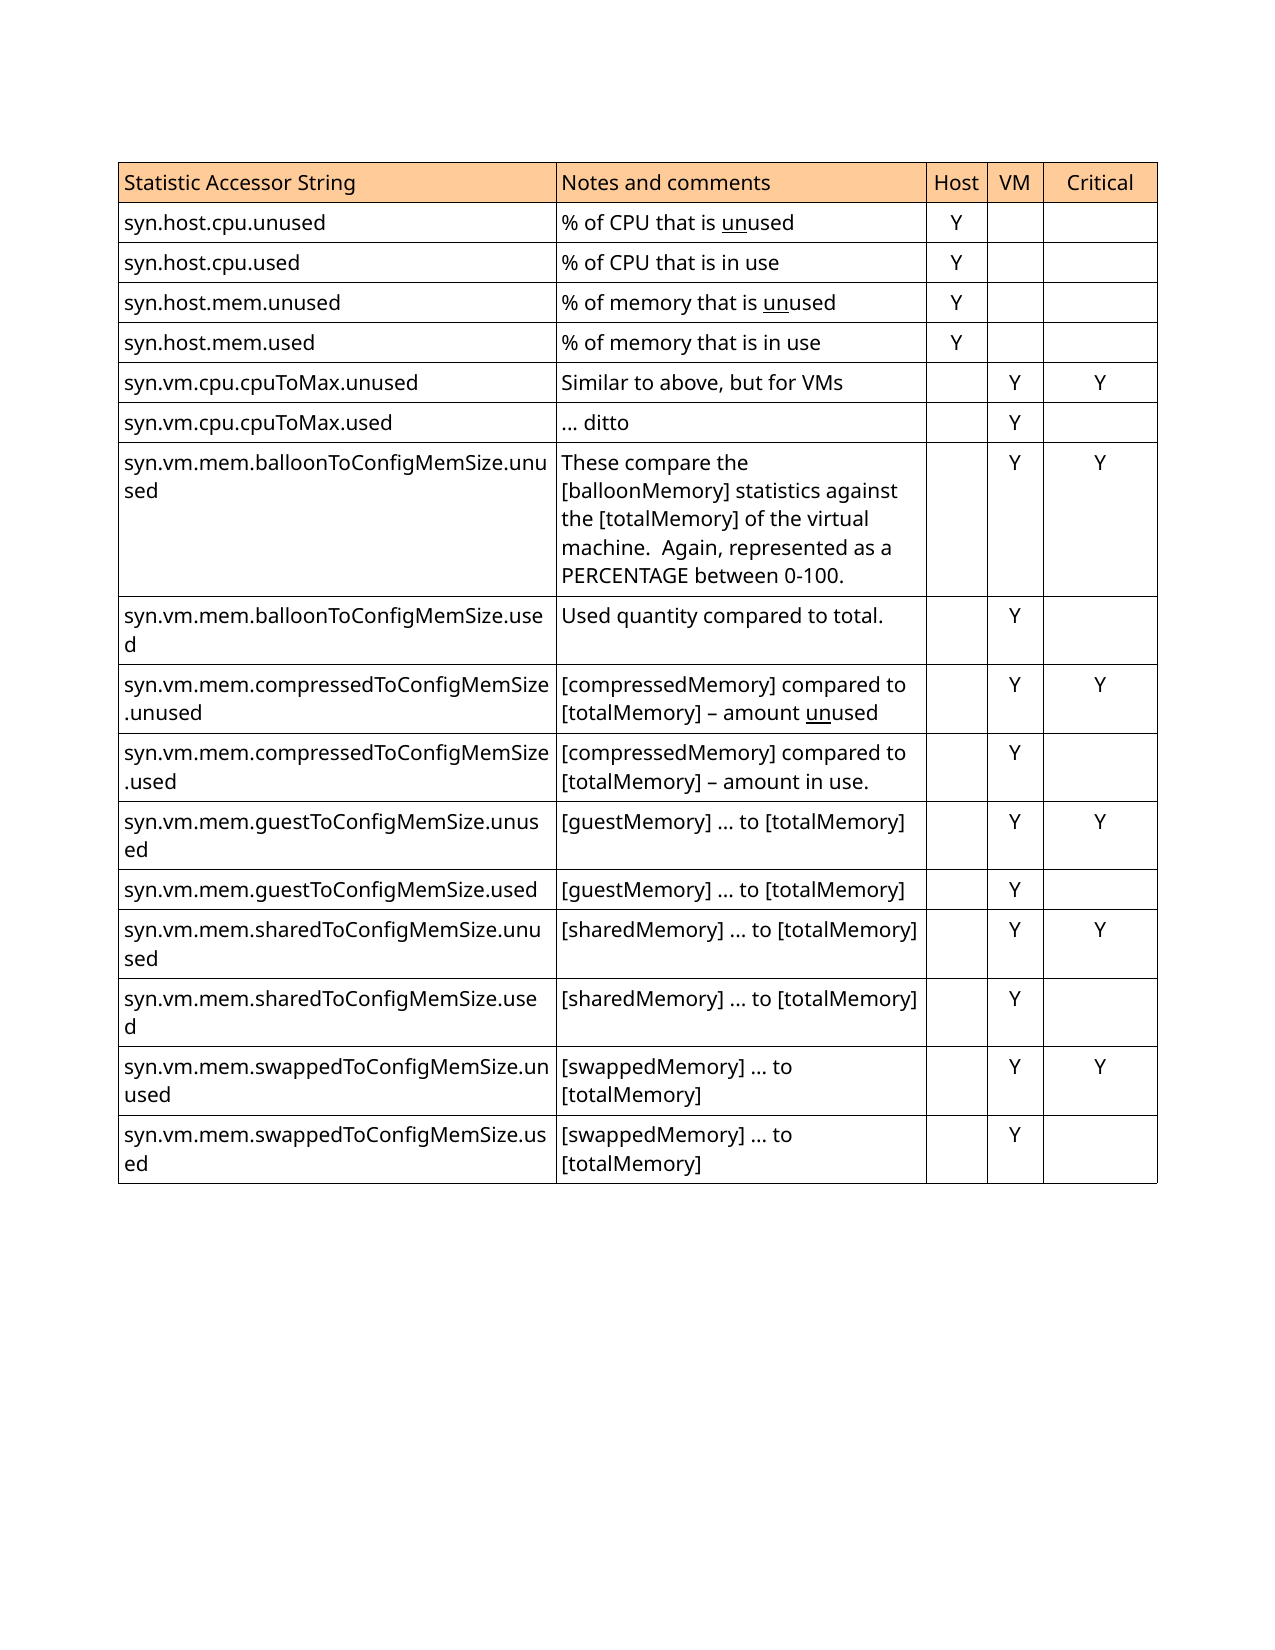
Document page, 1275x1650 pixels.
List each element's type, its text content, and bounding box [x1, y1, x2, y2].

table_cell Y [988, 870, 1043, 909]
table_cell Y [1044, 443, 1157, 596]
table_cell [compressedMemory] compared to [totalMemory] – amount unused [557, 665, 926, 732]
table_header VM [988, 163, 1043, 202]
table_cell [927, 734, 987, 801]
table_cell [927, 979, 987, 1046]
table_cell Y [927, 243, 987, 282]
table_cell Y [988, 979, 1043, 1046]
table_cell Y [1044, 1047, 1157, 1115]
table_cell % of memory that is unused [557, 283, 926, 322]
table_cell [sharedMemory] ... to [totalMemory] [557, 910, 926, 978]
table_cell syn.vm.cpu.cpuToMax.used [119, 403, 556, 442]
table_cell [1044, 597, 1157, 664]
table_cell [1044, 870, 1157, 909]
table_cell syn.host.mem.unused [119, 283, 556, 322]
table_header Notes and comments [557, 163, 926, 202]
table_cell [1044, 323, 1157, 362]
table_cell [swappedMemory] ... to [totalMemory] [557, 1047, 926, 1115]
table_cell [1044, 283, 1157, 322]
table_cell Y [1044, 665, 1157, 732]
table_cell ... ditto [557, 403, 926, 442]
table_cell syn.host.mem.used [119, 323, 556, 362]
table_cell [927, 910, 987, 978]
table_cell syn.vm.mem.compressedToConfigMemSize.unused [119, 665, 556, 732]
table_cell Y [988, 1047, 1043, 1115]
table_cell syn.vm.mem.balloonToConfigMemSize.unused [119, 443, 556, 596]
table_cell Y [988, 665, 1043, 732]
table_cell [1044, 203, 1157, 242]
table_cell [compressedMemory] compared to [totalMemory] – amount in use. [557, 734, 926, 801]
table_cell Y [988, 597, 1043, 664]
table_cell Y [988, 910, 1043, 978]
table_cell [swappedMemory] ... to [totalMemory] [557, 1116, 926, 1183]
table_cell [988, 203, 1043, 242]
table_cell [988, 283, 1043, 322]
table_cell [988, 323, 1043, 362]
table_cell [guestMemory] ... to [totalMemory] [557, 870, 926, 909]
table_cell [1044, 1116, 1157, 1183]
table_cell syn.vm.mem.compressedToConfigMemSize.used [119, 734, 556, 801]
table_cell % of CPU that is unused [557, 203, 926, 242]
table_cell Y [1044, 910, 1157, 978]
table_cell syn.vm.mem.guestToConfigMemSize.used [119, 870, 556, 909]
table_cell syn.vm.mem.guestToConfigMemSize.unused [119, 802, 556, 869]
table_cell [927, 802, 987, 869]
table_cell syn.vm.mem.swappedToConfigMemSize.used [119, 1116, 556, 1183]
table_cell [1044, 979, 1157, 1046]
table_cell syn.vm.cpu.cpuToMax.unused [119, 363, 556, 402]
table_cell [1044, 403, 1157, 442]
table_cell [1044, 243, 1157, 282]
table_cell [927, 870, 987, 909]
table_cell syn.vm.mem.sharedToConfigMemSize.unused [119, 910, 556, 978]
table_cell % of CPU that is in use [557, 243, 926, 282]
table_cell [927, 403, 987, 442]
table_cell [927, 443, 987, 596]
table_cell [guestMemory] ... to [totalMemory] [557, 802, 926, 869]
table_cell [988, 243, 1043, 282]
table_cell syn.vm.mem.sharedToConfigMemSize.used [119, 979, 556, 1046]
table_cell [1044, 734, 1157, 801]
table_cell Y [1044, 363, 1157, 402]
table_cell [927, 363, 987, 402]
table_cell syn.vm.mem.swappedToConfigMemSize.unused [119, 1047, 556, 1115]
table_header Statistic Accessor String [119, 163, 556, 202]
table_cell Y [927, 283, 987, 322]
table_cell Used quantity compared to total. [557, 597, 926, 664]
table_cell syn.vm.mem.balloonToConfigMemSize.used [119, 597, 556, 664]
table_cell Y [927, 323, 987, 362]
table_cell Similar to above, but for VMs [557, 363, 926, 402]
table_cell [sharedMemory] ... to [totalMemory] [557, 979, 926, 1046]
table_cell Y [988, 363, 1043, 402]
table_cell Y [988, 734, 1043, 801]
table_cell [927, 1047, 987, 1115]
table_header Critical [1044, 163, 1157, 202]
table_cell Y [988, 443, 1043, 596]
table_cell % of memory that is in use [557, 323, 926, 362]
table_cell [927, 665, 987, 732]
table_cell syn.host.cpu.unused [119, 203, 556, 242]
table_cell syn.host.cpu.used [119, 243, 556, 282]
table_header Host [927, 163, 987, 202]
table_cell These compare the [balloonMemory] statistics against the [totalMemory] of the virtual machine. Again, represented as a PERCENTAGE between 0-100. [557, 443, 926, 596]
table_cell Y [1044, 802, 1157, 869]
table_cell Y [988, 802, 1043, 869]
table_cell Y [927, 203, 987, 242]
table_cell [927, 597, 987, 664]
table_cell Y [988, 1116, 1043, 1183]
table_cell [927, 1116, 987, 1183]
table_cell Y [988, 403, 1043, 442]
